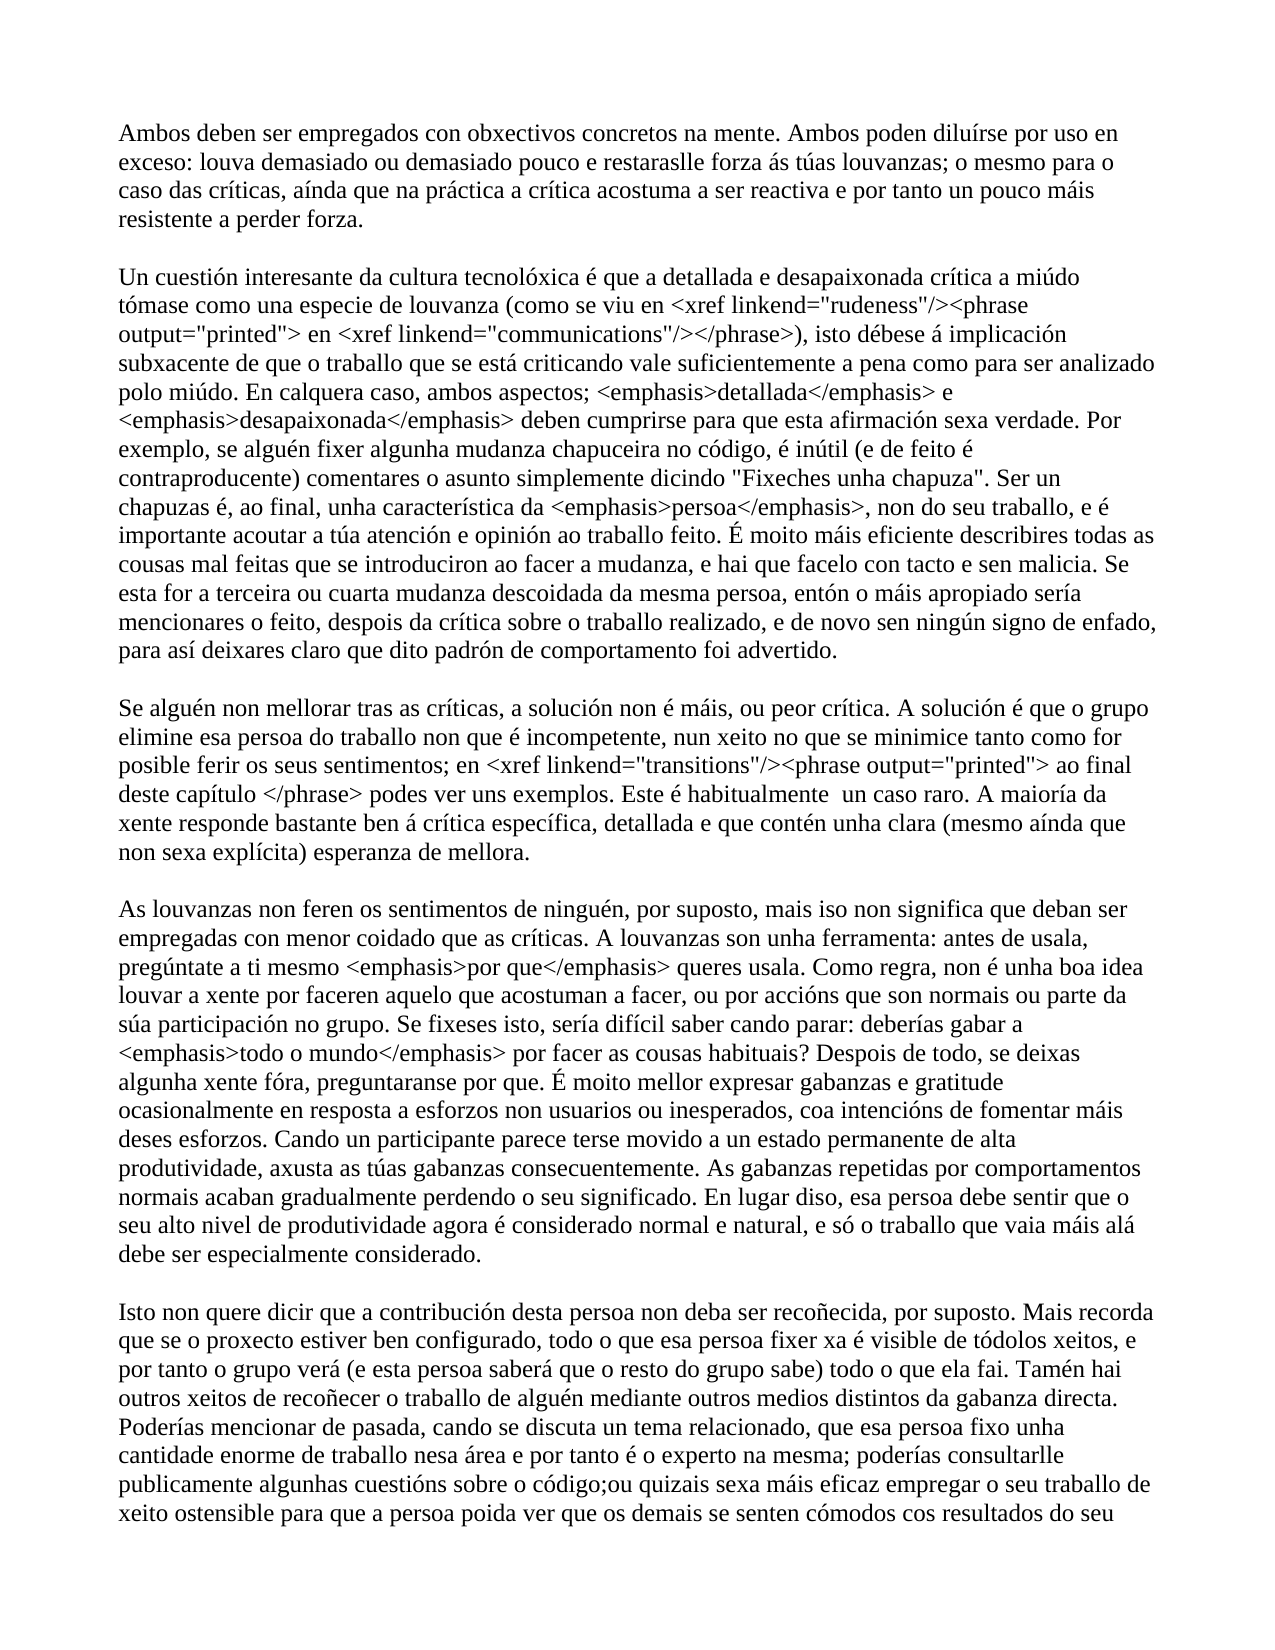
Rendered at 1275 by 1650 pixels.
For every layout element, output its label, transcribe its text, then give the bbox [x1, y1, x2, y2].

text Un cuestión interesante da cultura tecnolóxica é que a detallada e desapaixonada crítica a miúdo tómase como una especie de louvanza (como se viu en <xref linkend="rudeness"/><phrase output="printed"> en <xref linkend="communications"/></phrase>), isto débese á implicación subxacente de que o traballo que se está criticando vale suficientemente a pena como para ser analizado polo miúdo. En calquera caso, ambos aspectos; <emphasis>detallada</emphasis> e <emphasis>desapaixonada</emphasis> deben cumprirse para que esta afirmación sexa verdade. Por exemplo, se alguén fixer algunha mudanza chapuceira no código, é inútil (e de feito é contraproducente) comentares o asunto simplemente dicindo "Fixeches unha chapuza". Ser un chapuzas é, ao final, unha característica da <emphasis>persoa</emphasis>, non do seu traballo, e é importante acoutar a túa atención e opinión ao traballo feito. É moito máis eficiente describires todas as cousas mal feitas que se introduciron ao facer a mudanza, e hai que facelo con tacto e sen malicia. Se esta for a terceira ou cuarta mudanza descoidada da mesma persoa, entón o máis apropiado sería mencionares o feito, despois da crítica sobre o traballo realizado, e de novo sen ningún signo de enfado, para así deixares claro que dito padrón de comportamento foi advertido. [118, 262, 1157, 664]
text Se alguén non mellorar tras as críticas, a solución non é máis, ou peor crítica. A solución é que o grupo elimine esa persoa do traballo non que é incompetente, nun xeito no que se minimice tanto como for posible ferir os seus sentimentos; en <xref linkend="transitions"/><phrase output="printed"> ao final deste capítulo </phrase> podes ver uns exemplos. Este é habitualmente un caso raro. A maioría da xente responde bastante ben á crítica específica, detallada e que contén unha clara (mesmo aínda que non sexa explícita) esperanza de mellora. [118, 693, 1157, 866]
text As louvanzas non feren os sentimentos de ninguén, por suposto, mais iso non significa que deban ser empregadas con menor coidado que as críticas. A louvanzas son unha ferramenta: antes de usala, pregúntate a ti mesmo <emphasis>por que</emphasis> queres usala. Como regra, non é unha boa idea louvar a xente por faceren aquelo que acostuman a facer, ou por accións que son normais ou parte da súa participación no grupo. Se fixeses isto, sería difícil saber cando parar: deberías gabar a <emphasis>todo o mundo</emphasis> por facer as cousas habituais? Despois de todo, se deixas algunha xente fóra, preguntaranse por que. É moito mellor expresar gabanzas e gratitude ocasionalmente en resposta a esforzos non usuarios ou inesperados, coa intencións de fomentar máis deses esforzos. Cando un participante parece terse movido a un estado permanente de alta produtividade, axusta as túas gabanzas consecuentemente. As gabanzas repetidas por comportamentos normais acaban gradualmente perdendo o seu significado. En lugar diso, esa persoa debe sentir que o seu alto nivel de produtividade agora é considerado normal e natural, e só o traballo que vaia máis alá debe ser especialmente considerado. [118, 894, 1157, 1268]
text Ambos deben ser empregados con obxectivos concretos na mente. Ambos poden diluírse por uso en exceso: louva demasiado ou demasiado pouco e restaraslle forza ás túas louvanzas; o mesmo para o caso das críticas, aínda que na práctica a crítica acostuma a ser reactiva e por tanto un pouco máis resistente a perder forza. [118, 118, 1157, 233]
text Isto non quere dicir que a contribución desta persoa non deba ser recoñecida, por suposto. Mais recorda que se o proxecto estiver ben configurado, todo o que esa persoa fixer xa é visible de tódolos xeitos, e por tanto o grupo verá (e esta persoa saberá que o resto do grupo sabe) todo o que ela fai. Tamén hai outros xeitos de recoñecer o traballo de alguén mediante outros medios distintos da gabanza directa. Poderías mencionar de pasada, cando se discuta un tema relacionado, que esa persoa fixo unha cantidade enorme de traballo nesa área e por tanto é o experto na mesma; poderías consultarlle publicamente algunhas cuestións sobre o código;ou quizais sexa máis eficaz empregar o seu traballo de xeito ostensible para que a persoa poida ver que os demais se senten cómodos cos resultados do seu [118, 1297, 1157, 1527]
